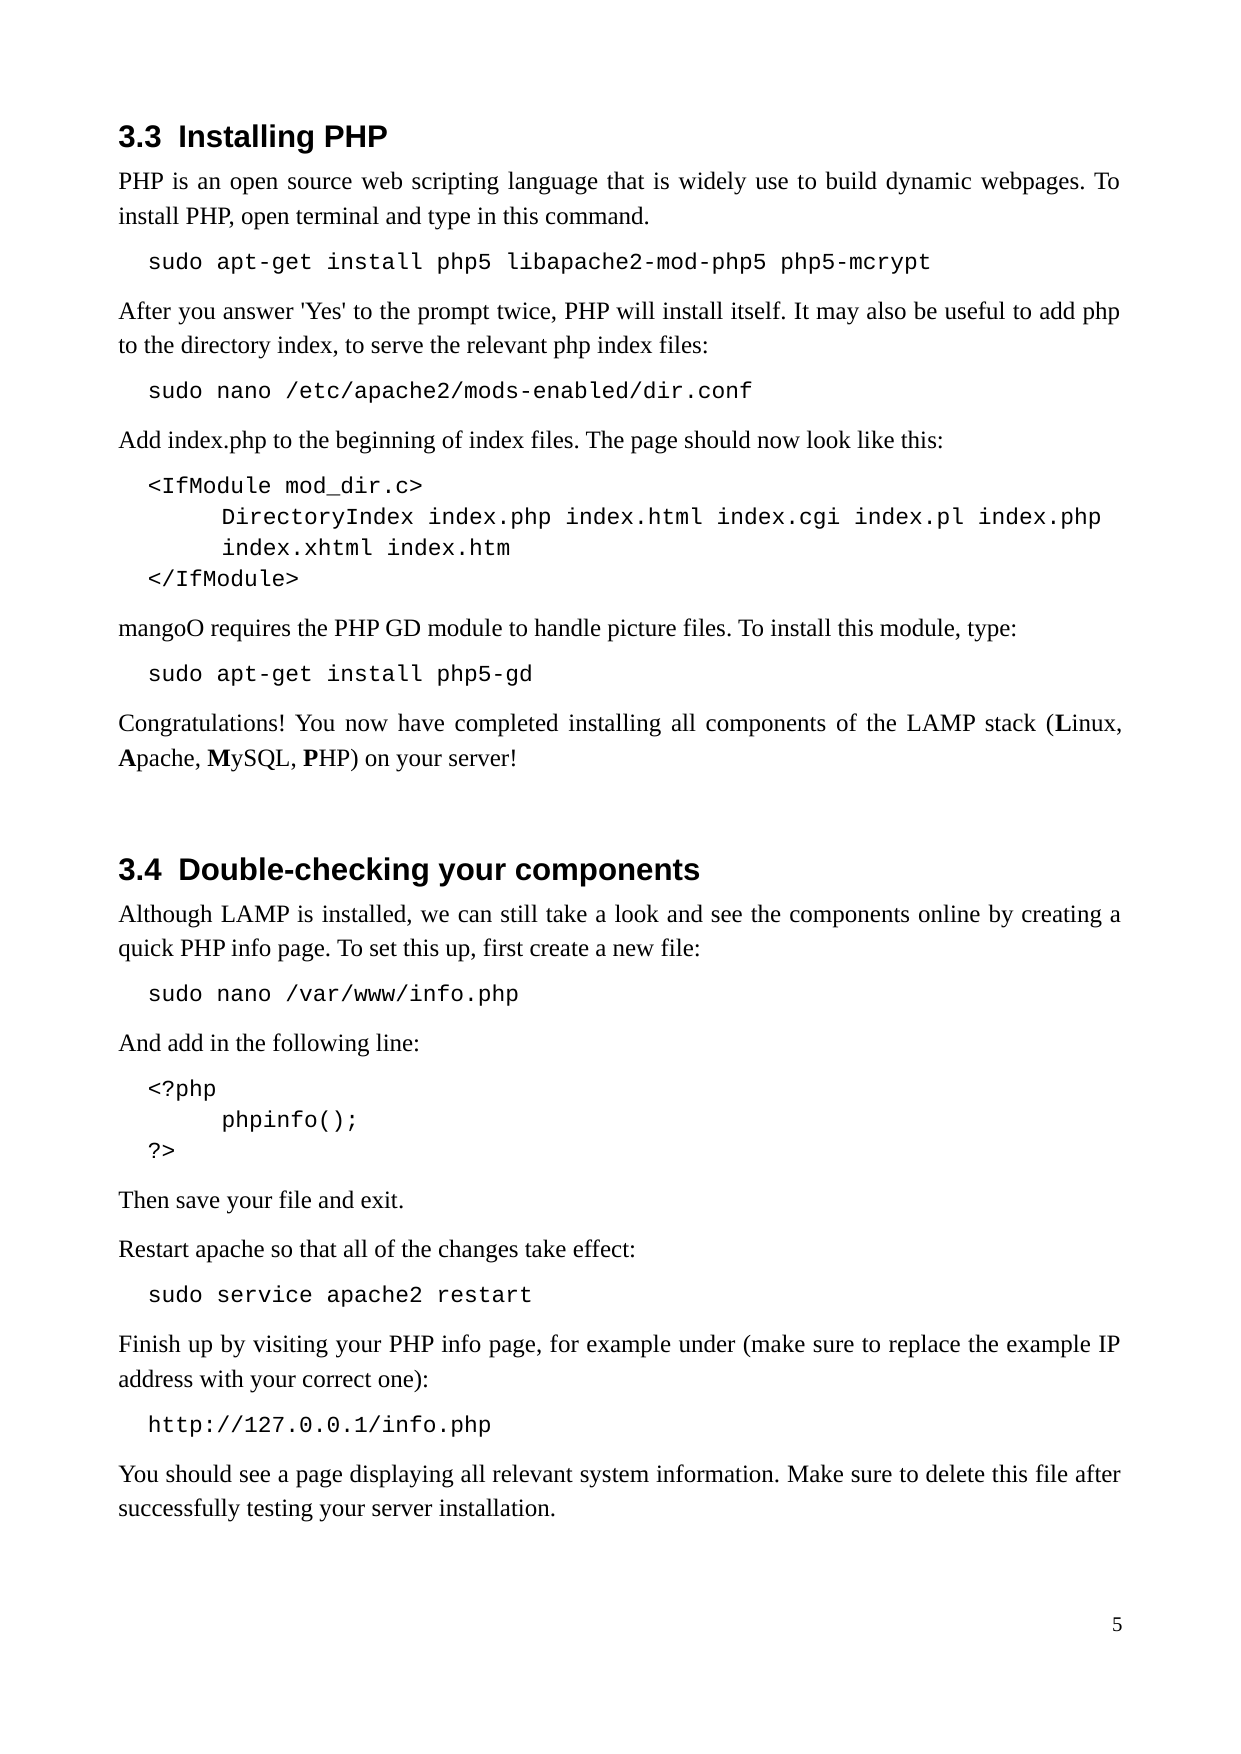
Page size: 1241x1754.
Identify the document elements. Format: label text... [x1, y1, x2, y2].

text Add index.php to the beginning of index files. The page should now look like this: [118, 425, 1122, 454]
subtitle Double-checking your components [118, 851, 1122, 887]
text <IfModule mod_dir.c> [148, 474, 1122, 500]
text sudo nano /var/www/info.php [148, 983, 1122, 1008]
text sudo nano /etc/apache2/mods-enabled/dir.conf [148, 379, 1122, 405]
text After you answer 'Yes' to the prompt twice, PHP will install itself. It may also be useful to add php to the directory index, to serve the relevant php index files: [118, 296, 1122, 359]
subtitle Installing PHP [118, 118, 1122, 154]
text DirectoryIndex index.php index.html index.cgi index.pl index.php [148, 505, 1122, 531]
text http://127.0.0.1/info.php [148, 1413, 1122, 1439]
text sudo apt-get install php5-gd [148, 662, 1122, 688]
text PHP is an open source web scripting language that is widely use to build dynamic webpages. To install PHP, open terminal and type in this command. [118, 166, 1122, 230]
text <?php [148, 1077, 1122, 1103]
text And add in the following line: [118, 1028, 1122, 1057]
text You should see a page displaying all relevant system information. Make sure to delete this file after successfully testing your server installation. [118, 1459, 1122, 1522]
text Restart apache so that all of the changes take effect: [118, 1234, 1122, 1263]
text phpinfo(); [148, 1108, 1122, 1134]
text Although LAMP is installed, we can still take a look and see the components online by creating a quick PHP info page. To set this up, first create a new file: [118, 899, 1122, 962]
text Congratulations! You now have completed installing all components of the LAMP stack (Linux, Apache, MySQL, PHP) on your server! [118, 708, 1122, 771]
text Finish up by visiting your PHP info page, for example under (make sure to replace the example IP address with your correct one): [118, 1329, 1122, 1393]
text sudo service apache2 restart [148, 1283, 1122, 1309]
text ?> [148, 1139, 1122, 1166]
text mangoO requires the PHP GD module to handle picture files. To install this module, type: [118, 613, 1122, 642]
text Then save your file and exit. [118, 1185, 1122, 1214]
text </IfModule> [148, 567, 1122, 593]
text index.xhtml index.htm [148, 536, 1122, 562]
text sudo apt-get install php5 libapache2-mod-php5 php5-mcrypt [148, 250, 1122, 276]
